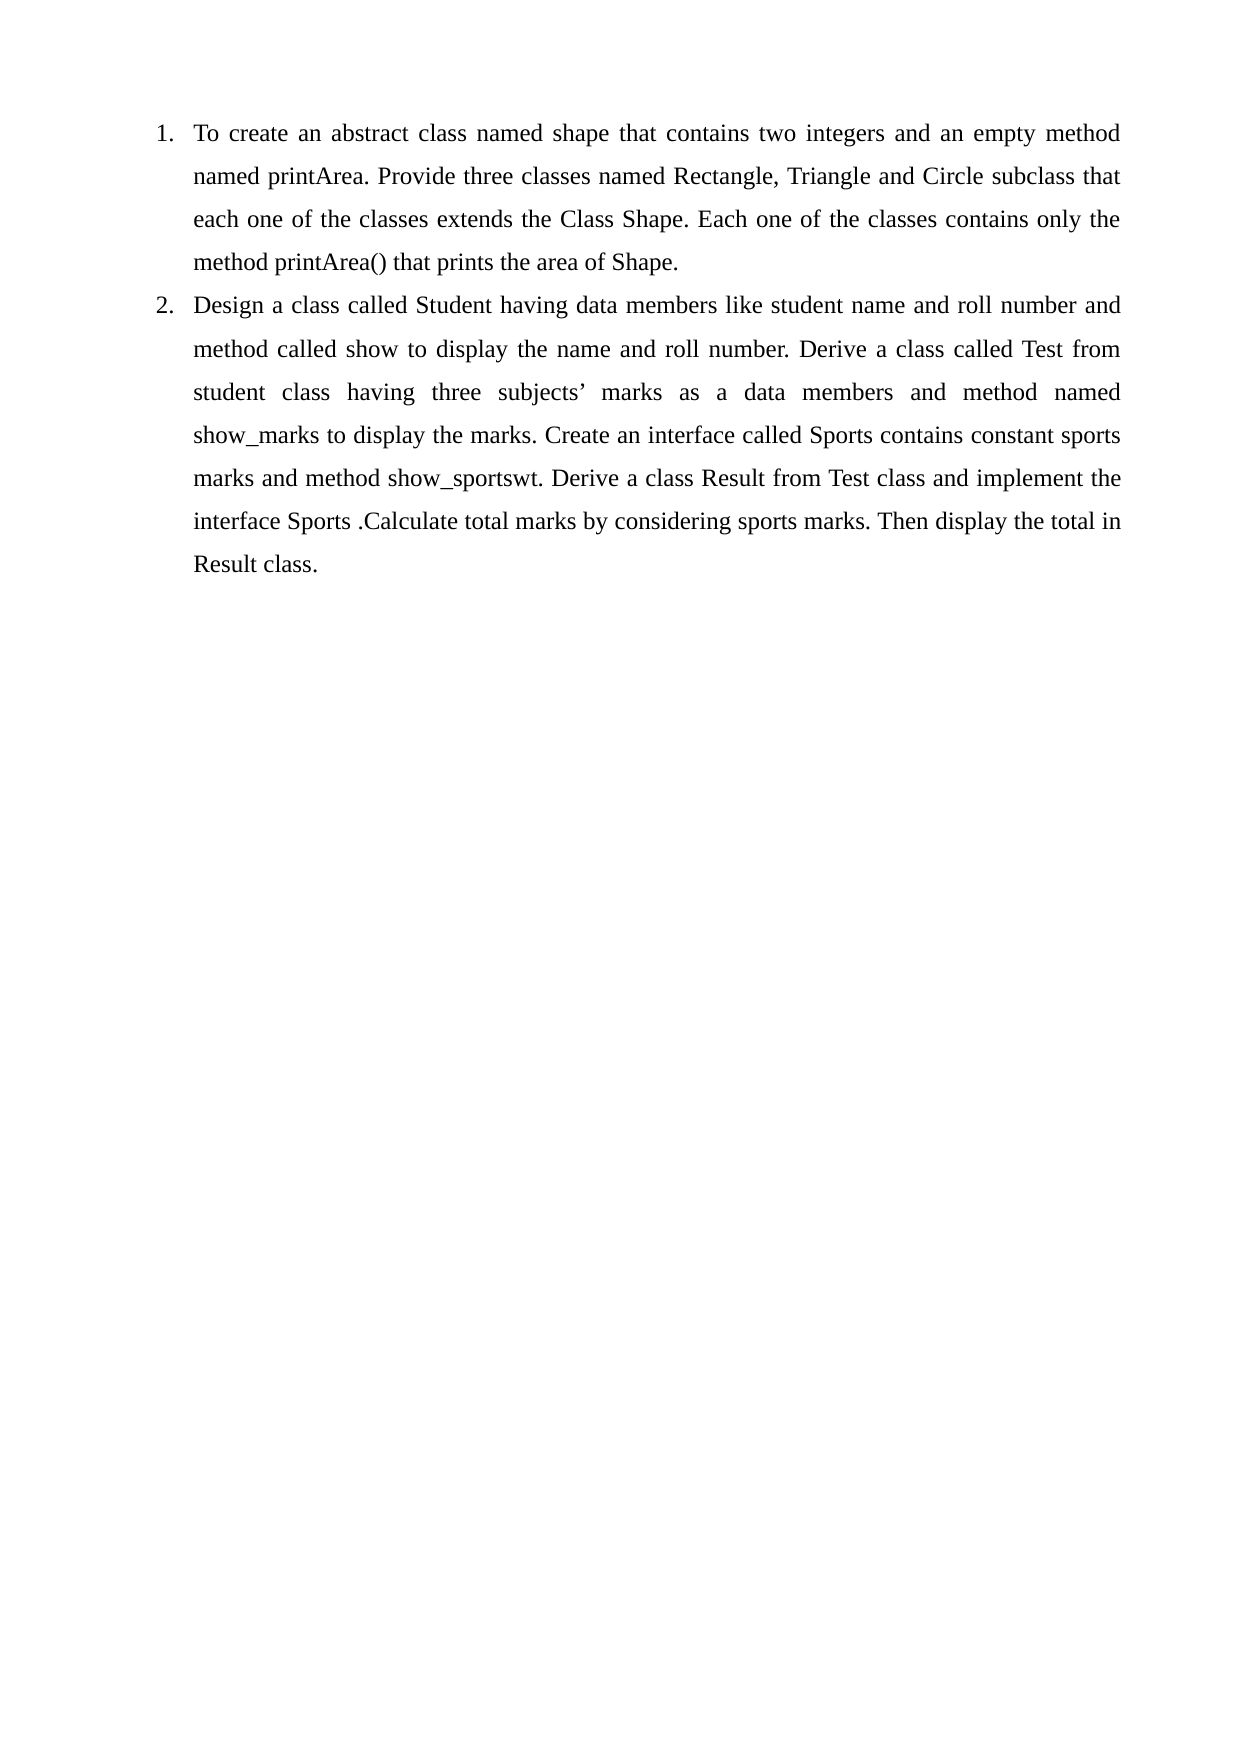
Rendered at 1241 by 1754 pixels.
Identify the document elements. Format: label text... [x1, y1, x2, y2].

list To create an abstract class named shape that contains two integers and an empty method named printArea. Provide three classes named Rectangle, Triangle and Circle subclass that each one of the classes extends the Class Shape. Each one of the classes contains only the method printArea() that prints the area of Shape. [156, 118, 1122, 276]
list Design a class called Student having data members like student name and roll number and method called show to display the name and roll number. Derive a class called Test from student class having three subjects’ marks as a data members and method named show_marks to display the marks. Create an interface called Sports contains constant sports marks and method show_sportswt. Derive a class Result from Test class and implement the interface Sports .Calculate total marks by considering sports marks. Then display the total in Result class. [156, 291, 1122, 578]
